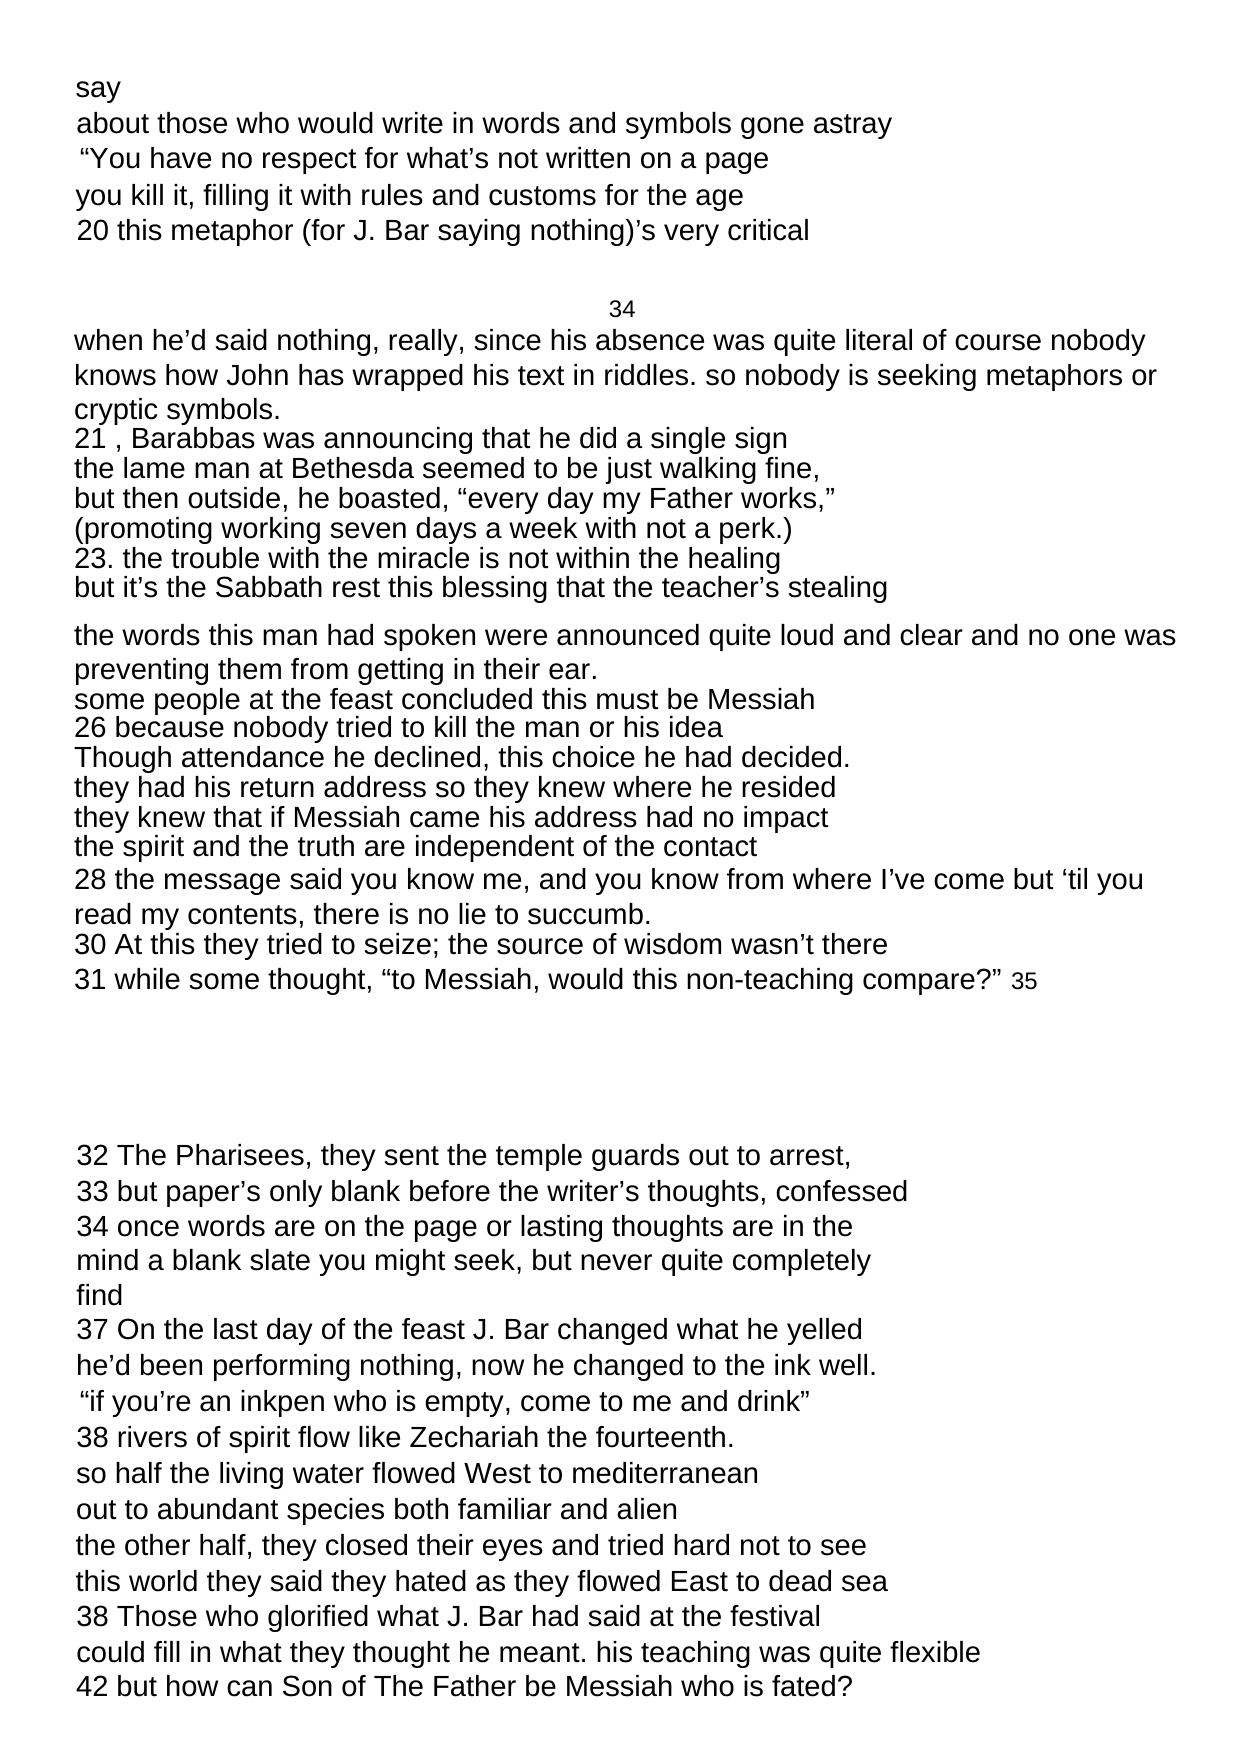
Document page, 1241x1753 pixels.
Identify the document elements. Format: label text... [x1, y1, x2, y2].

text 21 , Barabbas was announcing that he did a single sign [74, 426, 1178, 454]
text the other half, they closed their eyes and tried hard not to see [75, 1528, 1178, 1561]
text 37 On the last day of the feast J. Bar changed what he yelled [76, 1312, 1178, 1346]
text 31 while some thought, “to Messiah, would this non-teaching compare?” 35 [74, 962, 1178, 996]
text say [75, 70, 910, 103]
text they had his return address so they knew where he resided [74, 775, 1178, 803]
text but then outside, he boasted, “every day my Father works,” [74, 486, 1178, 514]
text could fill in what they thought he meant. his teaching was quite flexible [76, 1635, 1178, 1669]
text out to abundant species both familiar and alien [76, 1492, 1178, 1525]
text 30 At this they tried to seize; the source of wisdom wasn’t there [74, 932, 1178, 960]
text 23. the trouble with the miracle is not within the healing [74, 546, 1178, 573]
text “You have no respect for what’s not written on a page [79, 142, 1178, 175]
text he’d been performing nothing, now he changed to the ink well. [76, 1348, 1178, 1381]
text 20 this metaphor (for J. Bar saying nothing)’s very critical [76, 213, 1178, 247]
text the words this man had spoken were announced quite loud and clear and no one was preventing them from getting in their ear. [74, 618, 1178, 686]
text some people at the feast concluded this must be Messiah [74, 688, 1178, 715]
text “if you’re an inkpen who is empty, come to me and drink” [79, 1384, 1178, 1417]
text they knew that if Messiah came his address had no impact [74, 805, 1178, 832]
text when he’d said nothing, really, since his absence was quite literal of course nobody knows how John has wrapped his text in riddles. so nobody is seeking metaphors or cryptic symbols. [74, 323, 1178, 426]
text 38 Those who glorified what J. Bar had said at the festival [76, 1599, 1178, 1633]
text Though attendance he declined, this choice he had decided. [74, 745, 1178, 773]
text 34 [609, 295, 1178, 323]
text the lame man at Bethesda seemed to be just walking fine, [74, 456, 1178, 484]
text this world they said they hated as they flowed East to dead sea [75, 1563, 1178, 1597]
text you kill it, filling it with rules and customs for the age [75, 177, 1178, 211]
text but it’s the Sabbath rest this blessing that the teacher’s stealing [74, 576, 1178, 603]
text 26 because nobody tried to kill the man or his idea [74, 715, 1178, 743]
text 38 rivers of spirit flow like Zechariah the fourteenth. [76, 1420, 1178, 1453]
text 42 but how can Son of The Father be Messiah who is fated? [76, 1669, 1178, 1702]
text 33 but paper’s only blank before the writer’s thoughts, confessed 34 once words are on the page or lasting thoughts are in the mind a blank slate you might seek, but never quite completely find [76, 1174, 923, 1311]
text about those who would write in words and symbols gone astray [76, 106, 1178, 139]
text 28 the message said you know me, and you know from where I’ve come but ‘til you read my contents, there is no lie to succumb. [74, 862, 1178, 930]
text so half the living water flowed West to mediterranean [76, 1456, 1178, 1489]
text (promoting working seven days a week with not a perk.) [74, 516, 1178, 544]
text 32 The Pharisees, they sent the temple guards out to arrest, [76, 1138, 1178, 1172]
text the spirit and the truth are independent of the contact [74, 835, 1178, 862]
